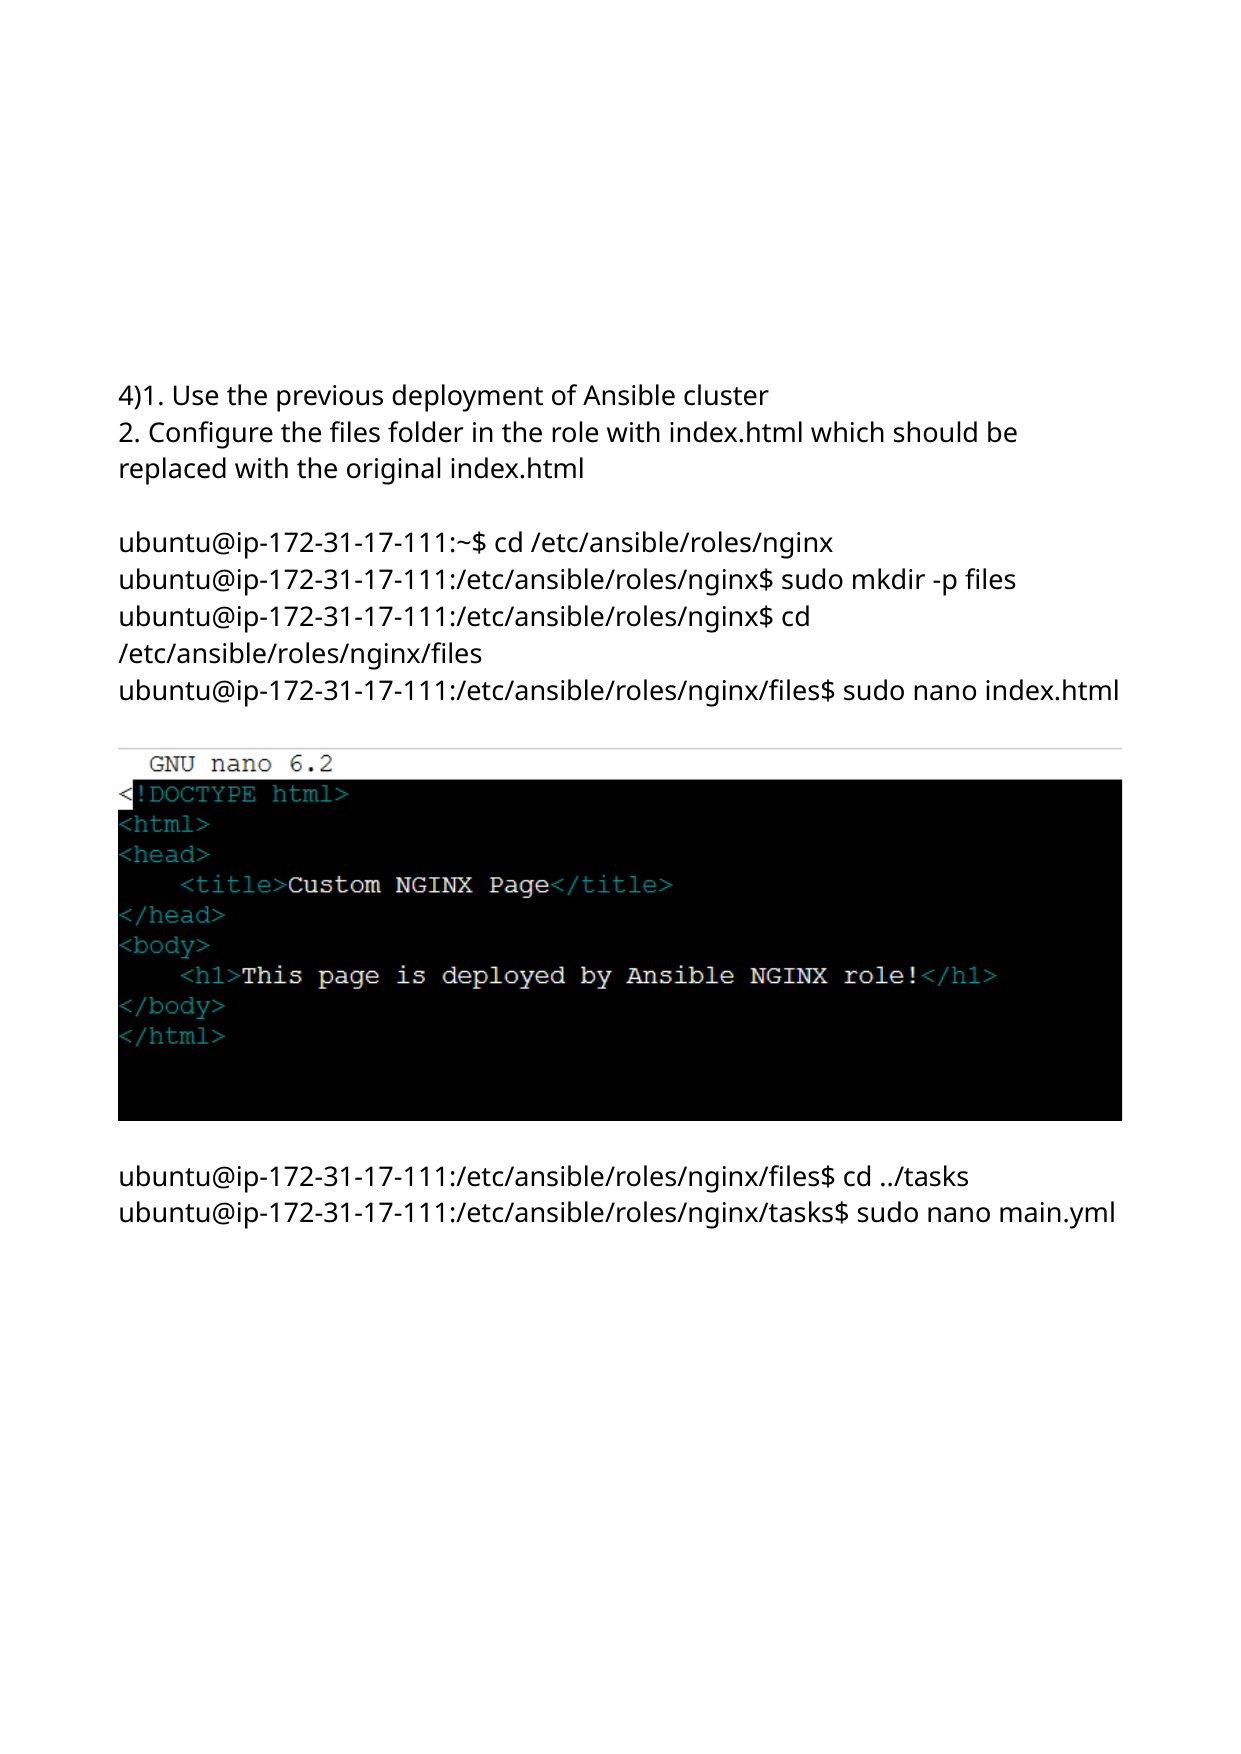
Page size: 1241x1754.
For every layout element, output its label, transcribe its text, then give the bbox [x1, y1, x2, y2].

text ubuntu@ip-172-31-17-111:/etc/ansible/roles/nginx$ cd /etc/ansible/roles/nginx/files [118, 597, 1122, 671]
text 2. Configure the files folder in the role with index.html which should be [118, 413, 1122, 450]
text ubuntu@ip-172-31-17-111:/etc/ansible/roles/nginx/files$ sudo nano index.html [118, 671, 1122, 708]
picture [118, 745, 1123, 1121]
text ubuntu@ip-172-31-17-111:/etc/ansible/roles/nginx$ sudo mkdir -p files [118, 561, 1122, 597]
text ubuntu@ip-172-31-17-111:/etc/ansible/roles/nginx/files$ cd ../tasks [118, 1157, 1122, 1194]
text ubuntu@ip-172-31-17-111:/etc/ansible/roles/nginx/tasks$ sudo nano main.yml [118, 1194, 1122, 1231]
text replaced with the original index.html [118, 450, 1122, 487]
text 4)1. Use the previous deployment of Ansible cluster [118, 376, 1122, 413]
text ubuntu@ip-172-31-17-111:~$ cd /etc/ansible/roles/nginx [118, 524, 1122, 561]
